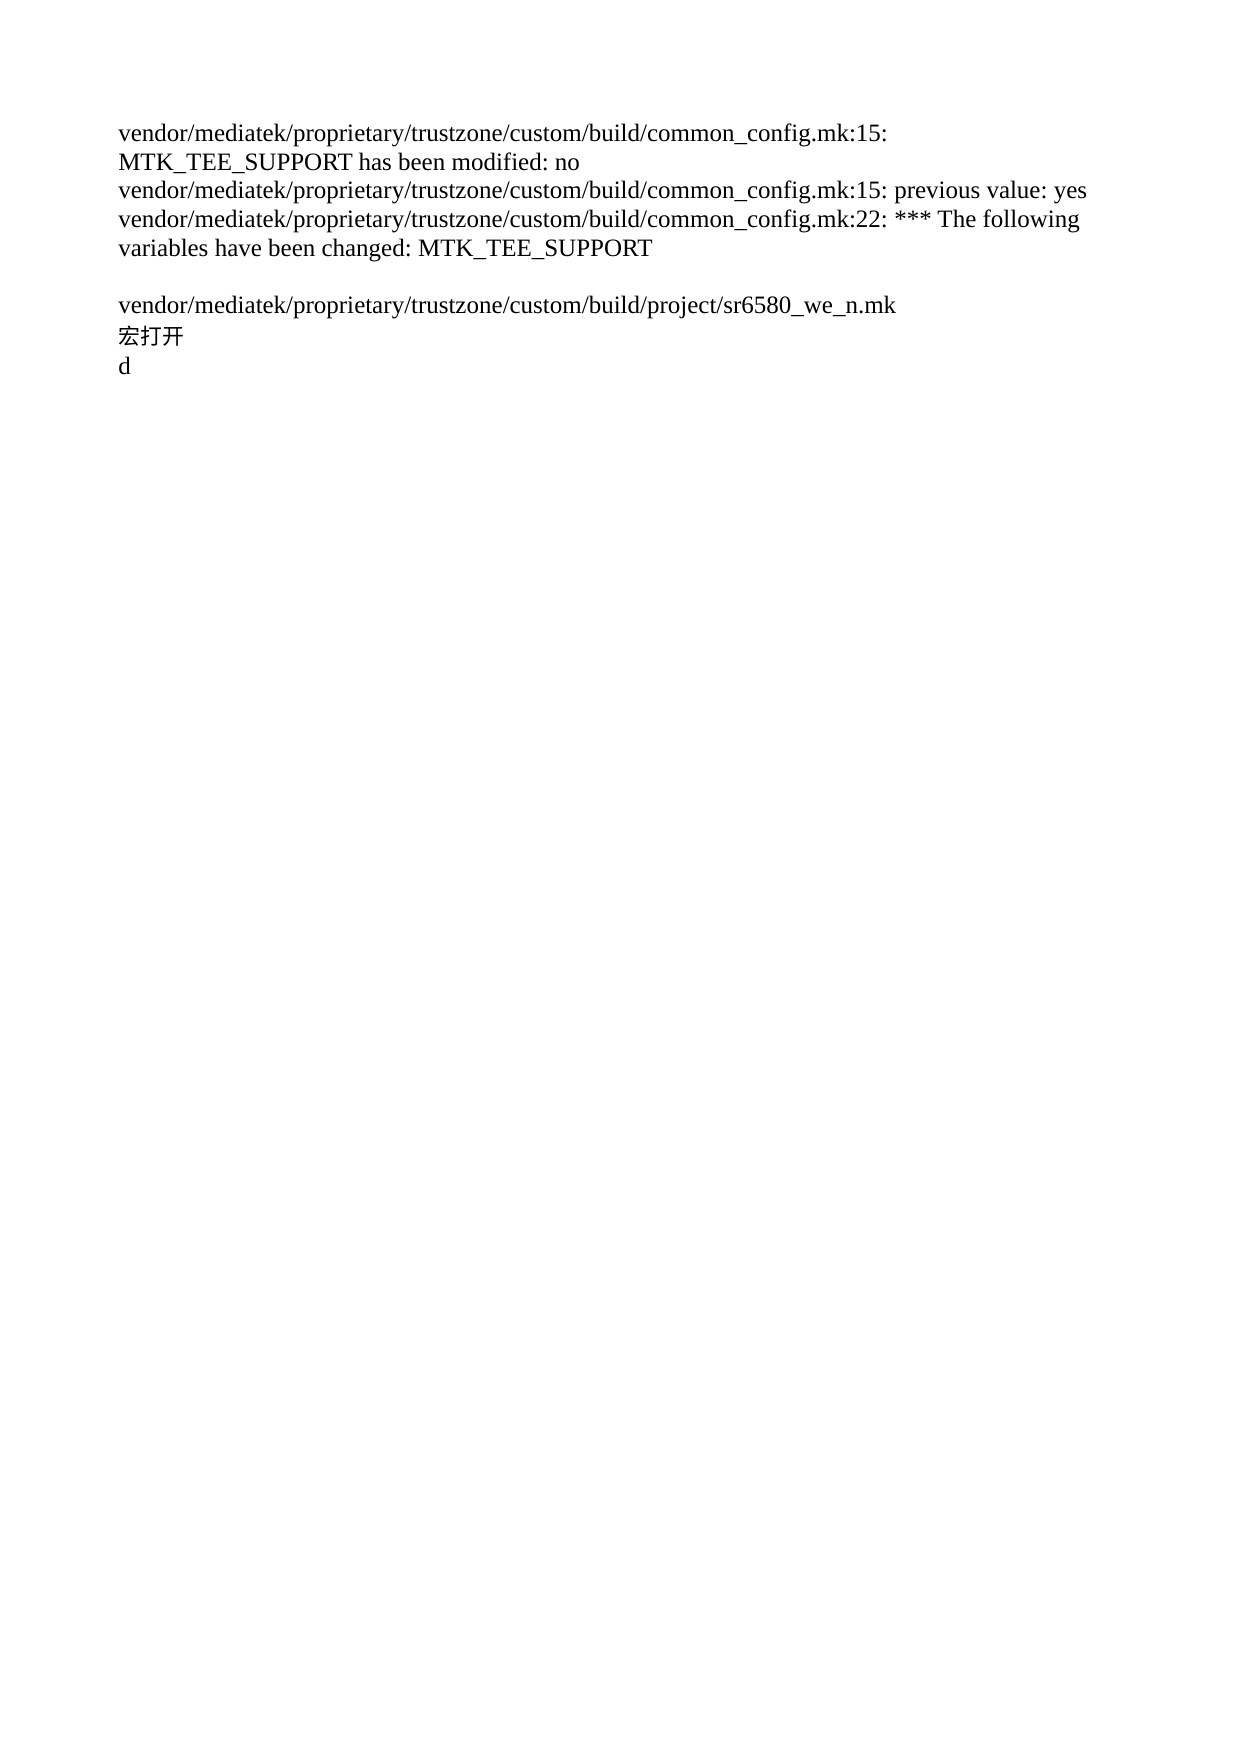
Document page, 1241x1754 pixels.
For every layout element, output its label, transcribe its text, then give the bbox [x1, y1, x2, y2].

text 宏打开 [118, 319, 1122, 351]
text vendor/mediatek/proprietary/trustzone/custom/build/common_config.mk:22: *** The following variables have been changed: MTK_TEE_SUPPORT [118, 204, 1122, 262]
text vendor/mediatek/proprietary/trustzone/custom/build/project/sr6580_we_n.mk [118, 291, 1122, 319]
text vendor/mediatek/proprietary/trustzone/custom/build/common_config.mk:15: previous value: yes [118, 176, 1122, 204]
text vendor/mediatek/proprietary/trustzone/custom/build/common_config.mk:15: MTK_TEE_SUPPORT has been modified: no [118, 118, 1122, 176]
text d [118, 351, 1122, 380]
